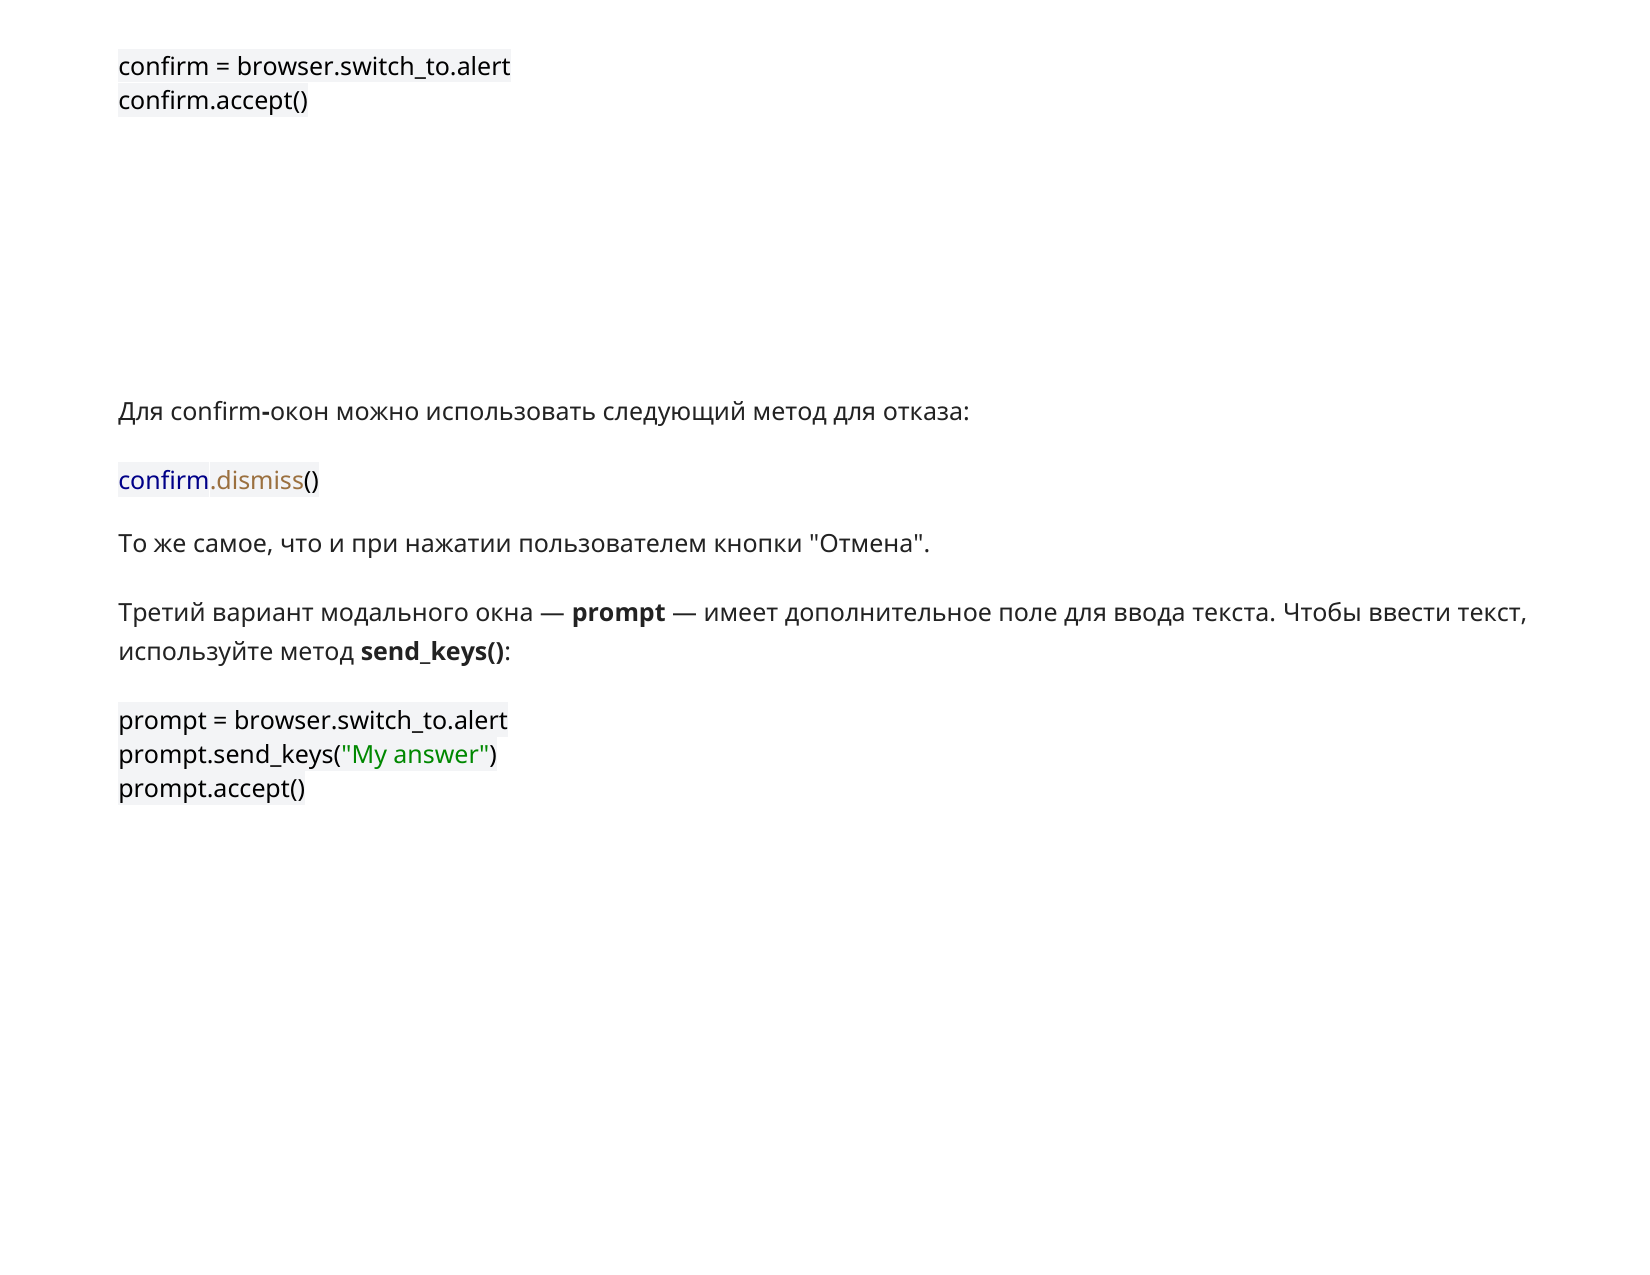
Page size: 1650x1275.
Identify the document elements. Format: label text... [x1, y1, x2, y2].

text prompt.accept() [118, 771, 1532, 805]
text prompt.send_keys("My answer") [118, 737, 1532, 771]
text Третий вариант модального окна — prompt — имеет дополнительное поле для ввода текста. Чтобы ввести текст, используйте метод send_keys(): [118, 595, 1532, 668]
text Для confirm-окон можно использовать следующий метод для отказа: [118, 394, 1532, 428]
text confirm.accept() [118, 82, 1532, 117]
text То же самое, что и при нажатии пользователем кнопки "Отмена". [118, 526, 1532, 560]
text confirm.dismiss() [118, 462, 1532, 497]
text confirm = browser.switch_to.alert [118, 48, 1532, 82]
text prompt = browser.switch_to.alert [118, 702, 1532, 737]
